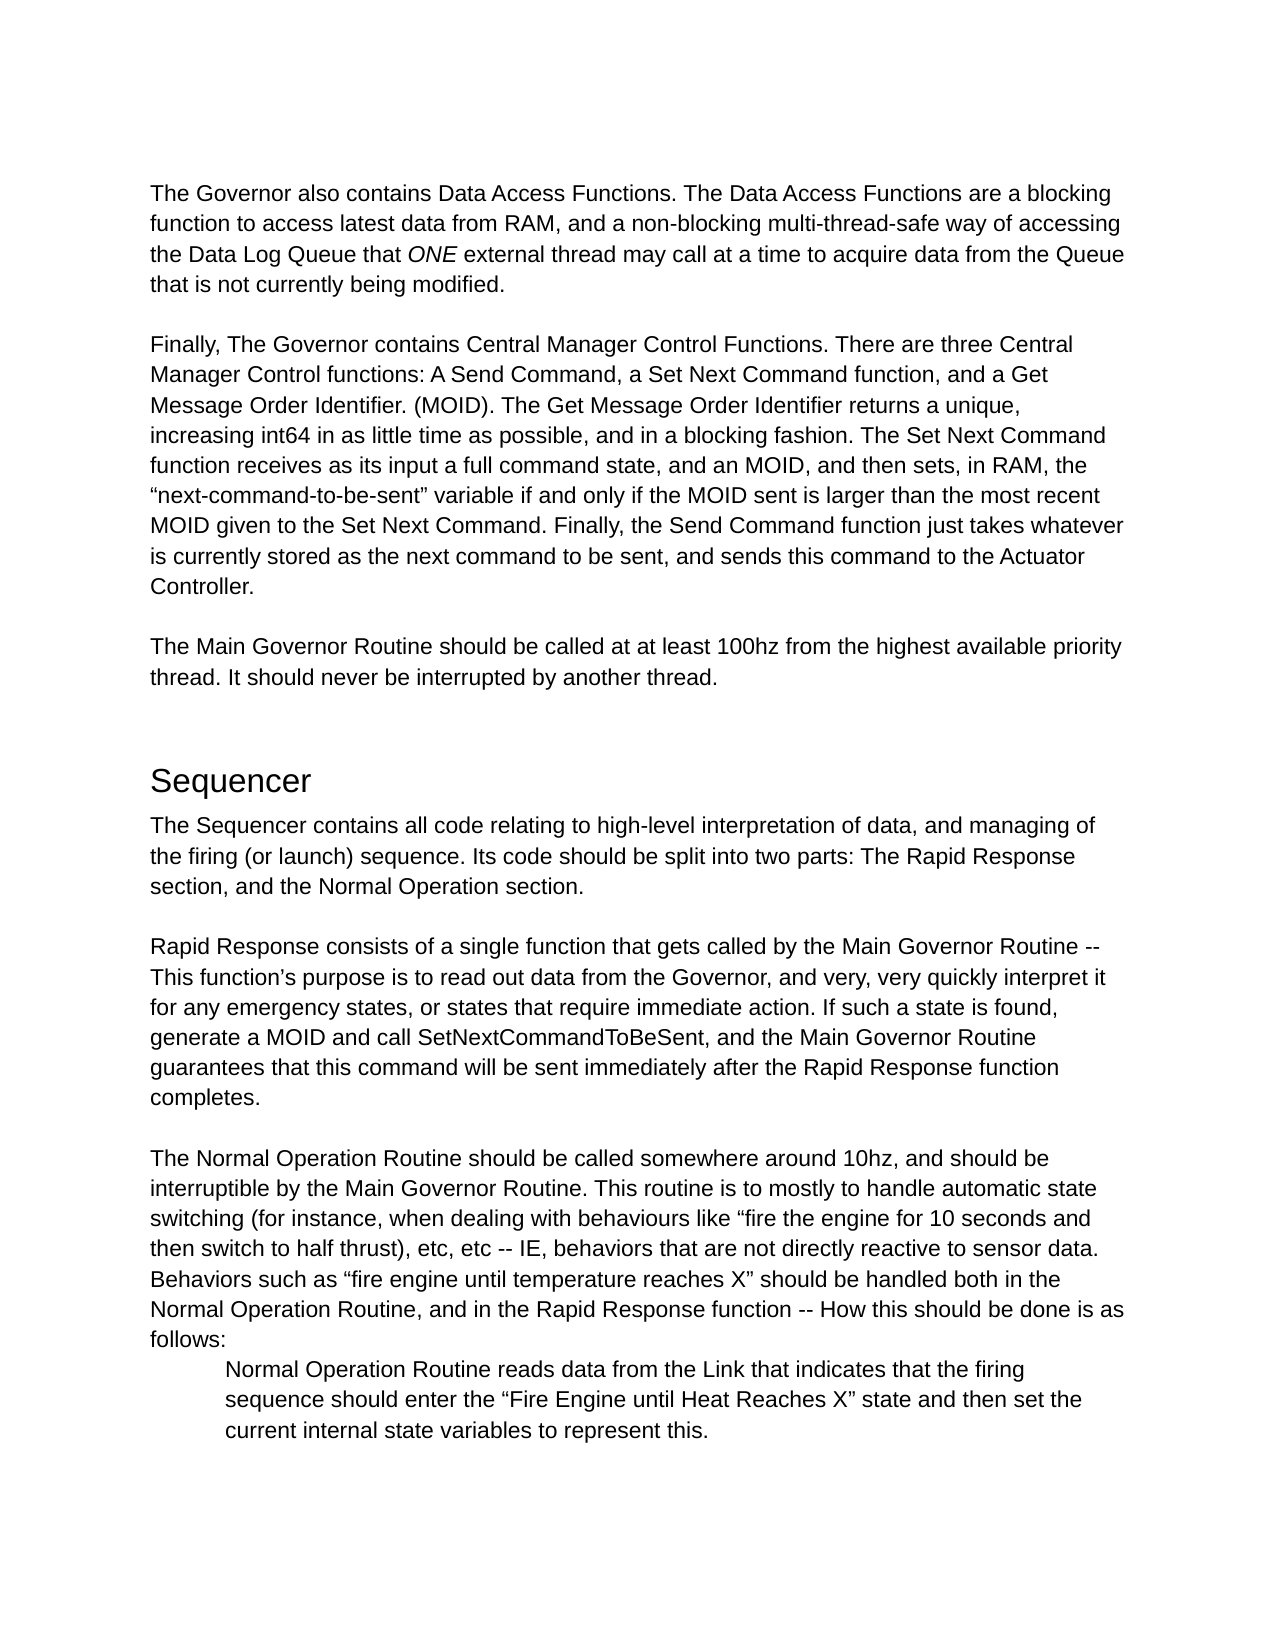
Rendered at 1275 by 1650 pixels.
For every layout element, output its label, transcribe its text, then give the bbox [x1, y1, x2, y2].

text The Main Governor Routine should be called at at least 100hz from the highest available priority thread. It should never be interrupted by another thread. [150, 633, 1125, 690]
text The Governor also contains Data Access Functions. The Data Access Functions are a blocking function to access latest data from RAM, and a non-blocking multi-thread-safe way of accessing the Data Log Queue that ONE external thread may call at a time to acquire data from the Queue that is not currently being modified. [150, 180, 1125, 297]
text The Sequencer contains all code relating to high-level interpretation of data, and managing of the firing (or launch) sequence. Its code should be split into two parts: The Rapid Response section, and the Normal Operation section. [150, 812, 1125, 899]
text Finally, The Governor contains Central Manager Control Functions. There are three Central Manager Control functions: A Send Command, a Set Next Command function, and a Get Message Order Identifier. (MOID). The Get Message Order Identifier returns a unique, increasing int64 in as little time as possible, and in a blocking fashion. The Set Next Command function receives as its input a full command state, and an MOID, and then sets, in RAM, the “next-command-to-be-sent” variable if and only if the MOID sent is larger than the most recent MOID given to the Set Next Command. Finally, the Send Command function just takes whatever is currently stored as the next command to be sent, and sends this command to the Actuator Controller. [150, 331, 1125, 599]
text The Normal Operation Routine should be called somewhere around 10hz, and should be interruptible by the Main Governor Routine. This routine is to mostly to handle automatic state switching (for instance, when dealing with behaviours like “fire the engine for 10 seconds and then switch to half thrust), etc, etc -- IE, behaviors that are not directly reactive to sensor data. Behaviors such as “fire engine until temperature reaches X” should be handled both in the Normal Operation Routine, and in the Rapid Response function -- How this should be done is as follows: [150, 1145, 1125, 1352]
subtitle Sequencer [150, 761, 1125, 800]
text Normal Operation Routine reads data from the Link that indicates that the firing sequence should enter the “Fire Engine until Heat Reaches X” state and then set the current internal state variables to represent this. [225, 1356, 1125, 1443]
text Rapid Response consists of a single function that gets called by the Main Governor Routine -- This function’s purpose is to read out data from the Governor, and very, very quickly interpret it for any emergency states, or states that require immediate action. If such a state is found, generate a MOID and call SetNextCommandToBeSent, and the Main Governor Routine guarantees that this command will be sent immediately after the Rapid Response function completes. [150, 933, 1125, 1111]
